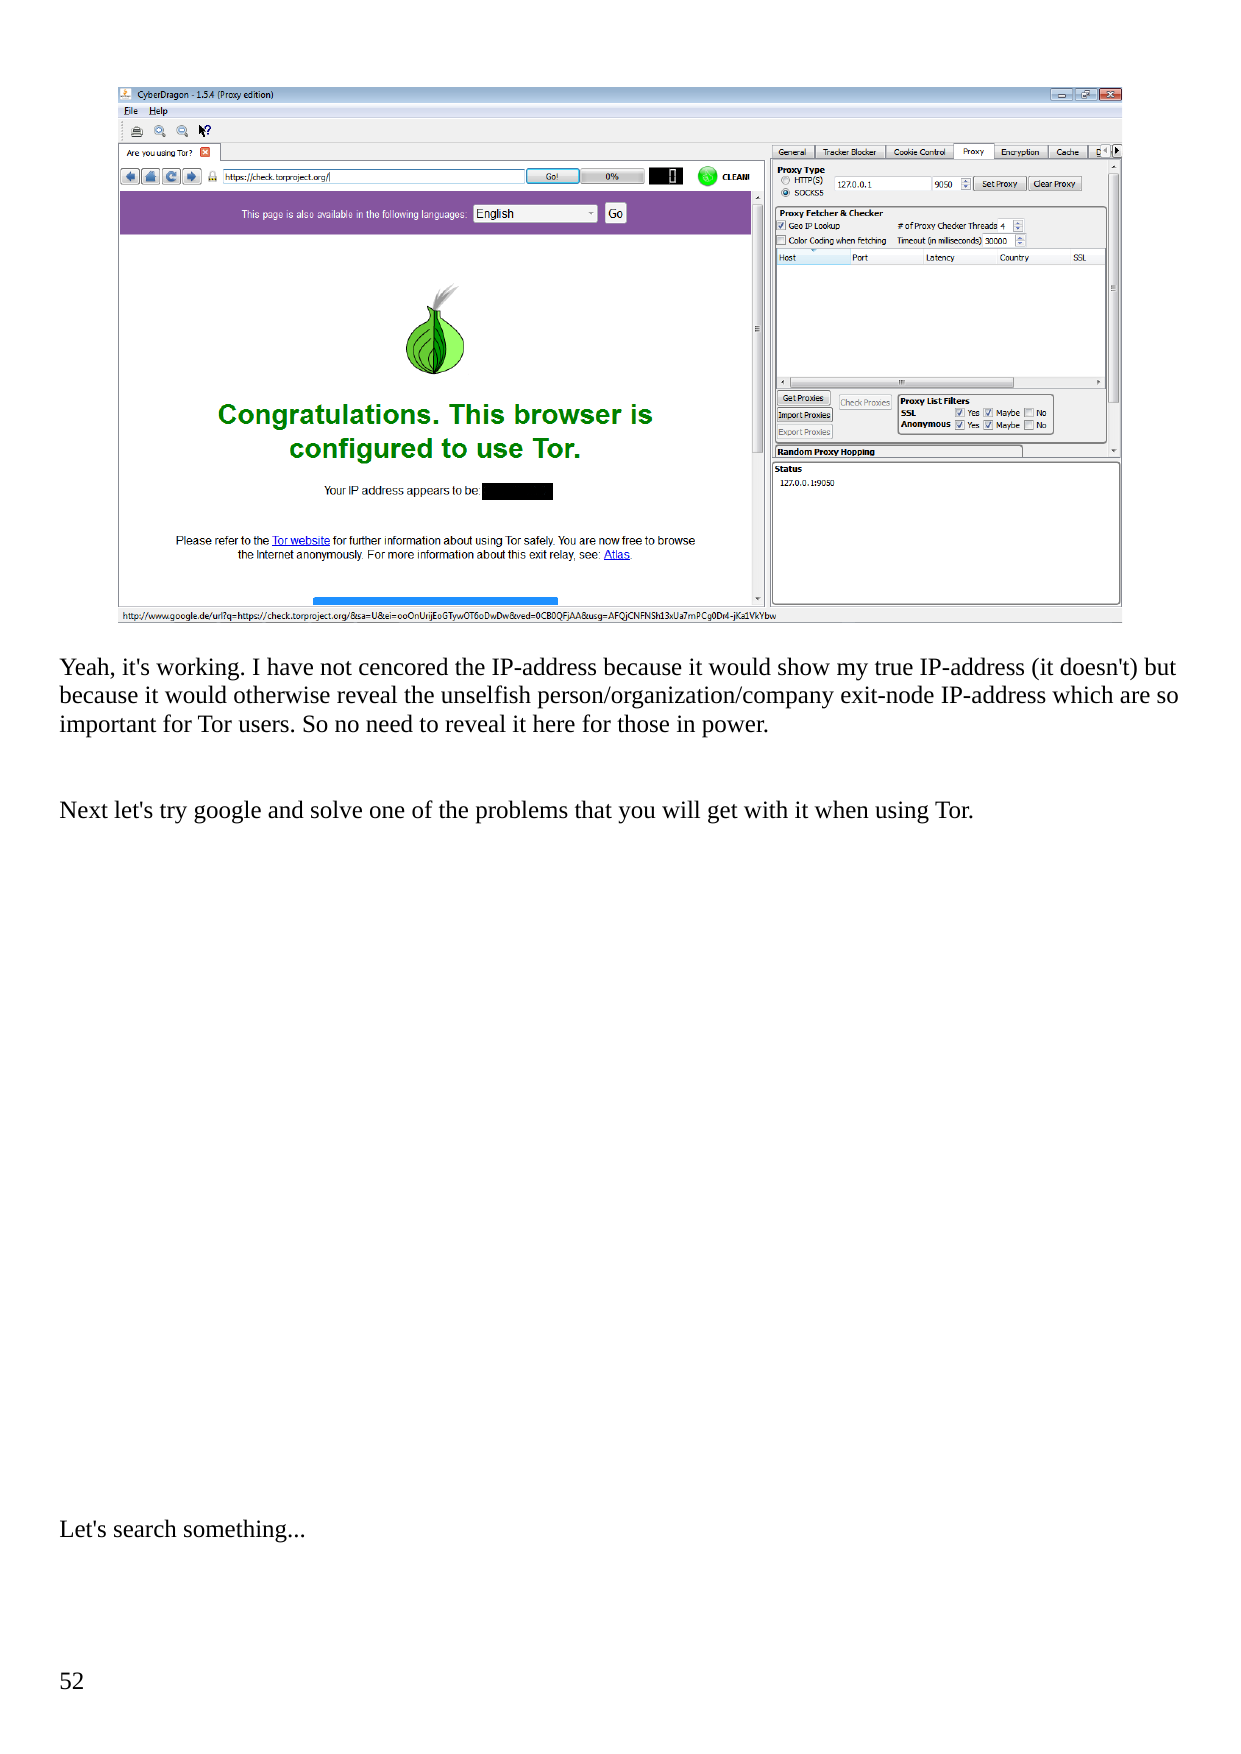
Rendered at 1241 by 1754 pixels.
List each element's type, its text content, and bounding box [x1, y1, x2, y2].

picture [118, 87, 1123, 623]
text Yeah, it's working. I have not cencored the IP-address because it would show my true IP-address (it doesn't) but because it would otherwise reveal the unselfish person/organization/company exit-node IP-address which are so important for Tor users. So no need to reveal it here for those in power. [59, 652, 1181, 738]
text Next let's try google and solve one of the problems that you will get with it when using Tor. [59, 795, 1181, 824]
text Let's search something... [59, 1514, 1181, 1543]
